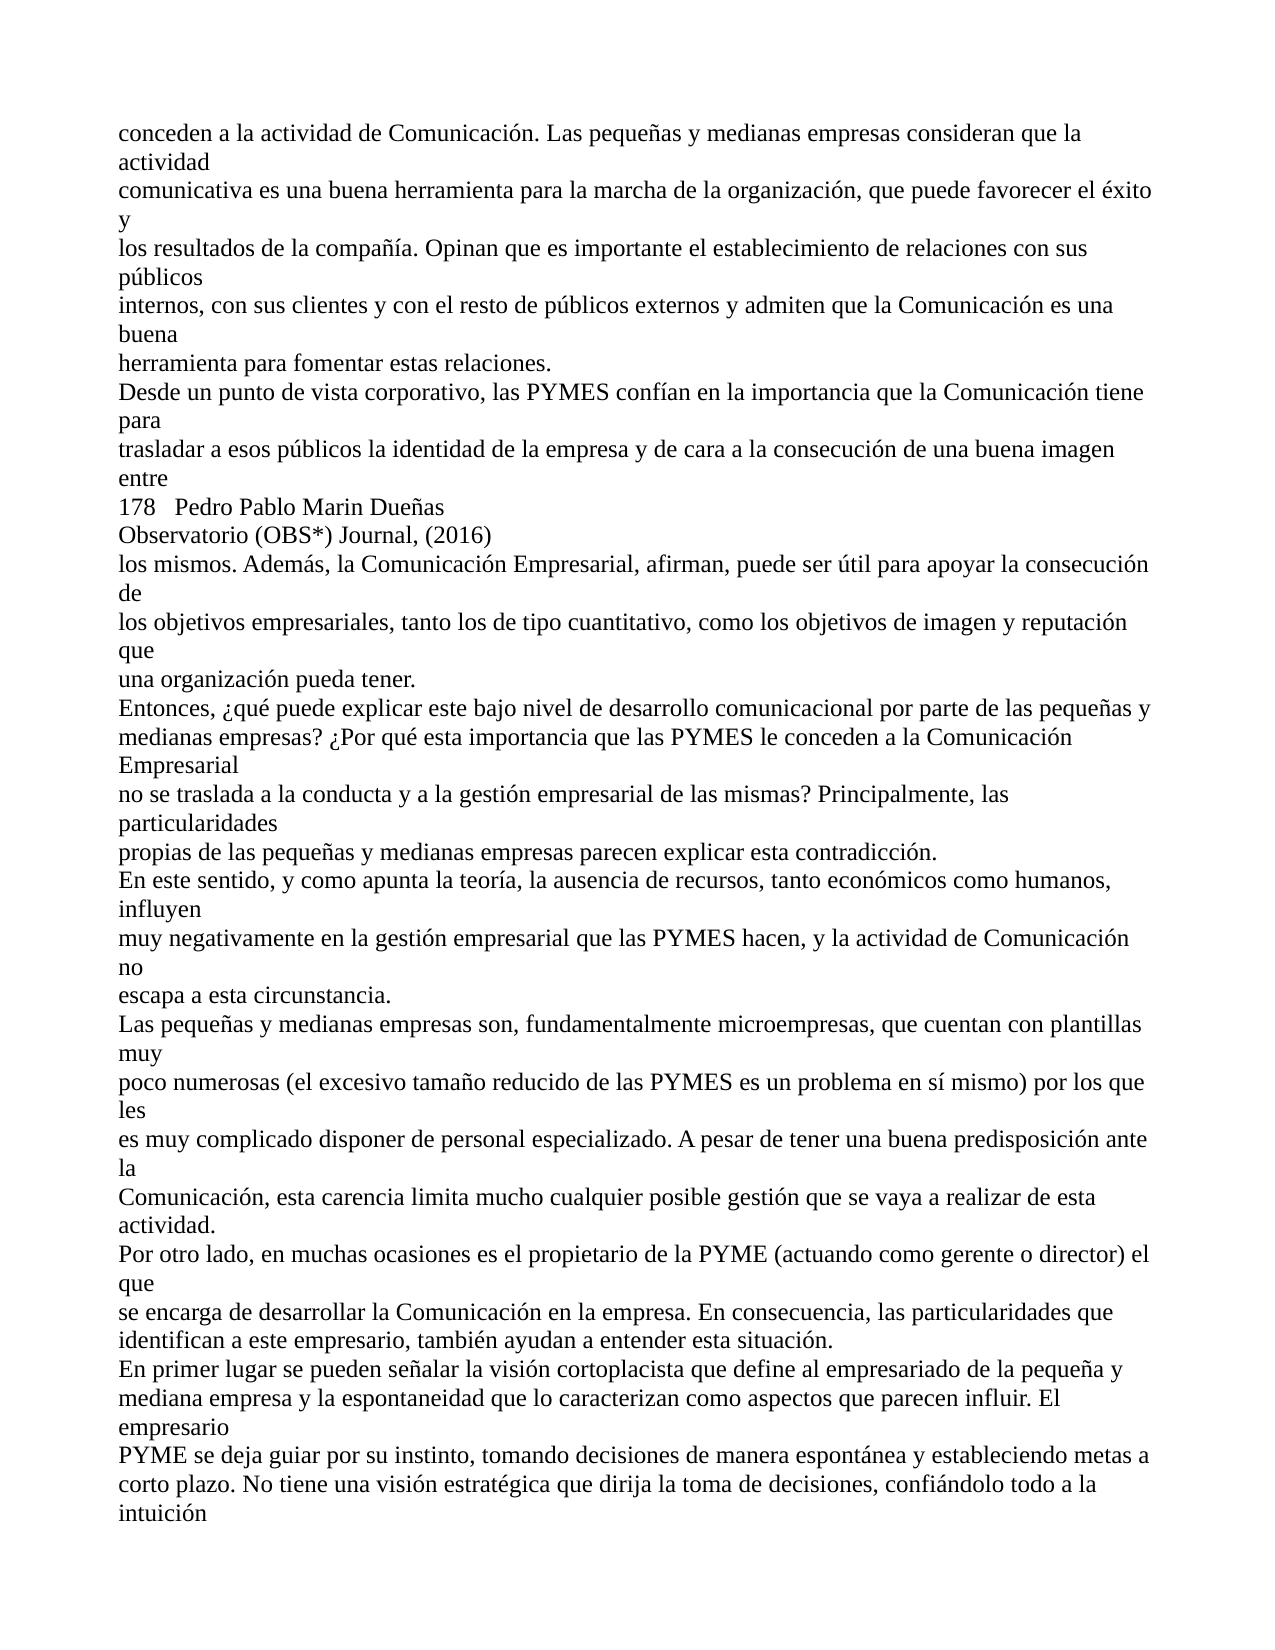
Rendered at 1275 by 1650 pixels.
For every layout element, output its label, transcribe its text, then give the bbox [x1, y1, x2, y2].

text escapa a esta circunstancia. [118, 981, 1157, 1009]
text Desde un punto de vista corporativo, las PYMES confían en la importancia que la Comunicación tiene para [118, 377, 1157, 434]
text identifican a este empresario, también ayudan a entender esta situación. [118, 1326, 1157, 1354]
text medianas empresas? ¿Por qué esta importancia que las PYMES le conceden a la Comunicación Empresarial [118, 722, 1157, 779]
text internos, con sus clientes y con el resto de públicos externos y admiten que la Comunicación es una buena [118, 291, 1157, 348]
text los mismos. Además, la Comunicación Empresarial, afirman, puede ser útil para apoyar la consecución de [118, 549, 1157, 607]
text En primer lugar se pueden señalar la visión cortoplacista que define al empresariado de la pequeña y [118, 1354, 1157, 1383]
text herramienta para fomentar estas relaciones. [118, 348, 1157, 377]
text Comunicación, esta carencia limita mucho cualquier posible gestión que se vaya a realizar de esta actividad. [118, 1182, 1157, 1239]
text corto plazo. No tiene una visión estratégica que dirija la toma de decisiones, confiándolo todo a la intuición [118, 1469, 1157, 1527]
text trasladar a esos públicos la identidad de la empresa y de cara a la consecución de una buena imagen entre [118, 434, 1157, 492]
text se encarga de desarrollar la Comunicación en la empresa. En consecuencia, las particularidades que [118, 1297, 1157, 1326]
text no se traslada a la conducta y a la gestión empresarial de las mismas? Principalmente, las particularidades [118, 779, 1157, 837]
text conceden a la actividad de Comunicación. Las pequeñas y medianas empresas consideran que la actividad [118, 118, 1157, 176]
text poco numerosas (el excesivo tamaño reducido de las PYMES es un problema en sí mismo) por los que les [118, 1067, 1157, 1124]
text comunicativa es una buena herramienta para la marcha de la organización, que puede favorecer el éxito y [118, 176, 1157, 233]
text mediana empresa y la espontaneidad que lo caracterizan como aspectos que parecen influir. El empresario [118, 1383, 1157, 1441]
text es muy complicado disponer de personal especializado. A pesar de tener una buena predisposición ante la [118, 1124, 1157, 1182]
text Entonces, ¿qué puede explicar este bajo nivel de desarrollo comunicacional por parte de las pequeñas y [118, 693, 1157, 722]
text los objetivos empresariales, tanto los de tipo cuantitativo, como los objetivos de imagen y reputación que [118, 607, 1157, 664]
text Observatorio (OBS*) Journal, (2016) [118, 521, 1157, 549]
text Las pequeñas y medianas empresas son, fundamentalmente microempresas, que cuentan con plantillas muy [118, 1009, 1157, 1067]
text propias de las pequeñas y medianas empresas parecen explicar esta contradicción. [118, 837, 1157, 866]
text los resultados de la compañía. Opinan que es importante el establecimiento de relaciones con sus públicos [118, 233, 1157, 291]
text una organización pueda tener. [118, 664, 1157, 693]
text 178 Pedro Pablo Marin Dueñas [118, 492, 1157, 521]
text En este sentido, y como apunta la teoría, la ausencia de recursos, tanto económicos como humanos, influyen [118, 866, 1157, 923]
text Por otro lado, en muchas ocasiones es el propietario de la PYME (actuando como gerente o director) el que [118, 1239, 1157, 1297]
text muy negativamente en la gestión empresarial que las PYMES hacen, y la actividad de Comunicación no [118, 923, 1157, 981]
text PYME se deja guiar por su instinto, tomando decisiones de manera espontánea y estableciendo metas a [118, 1441, 1157, 1469]
